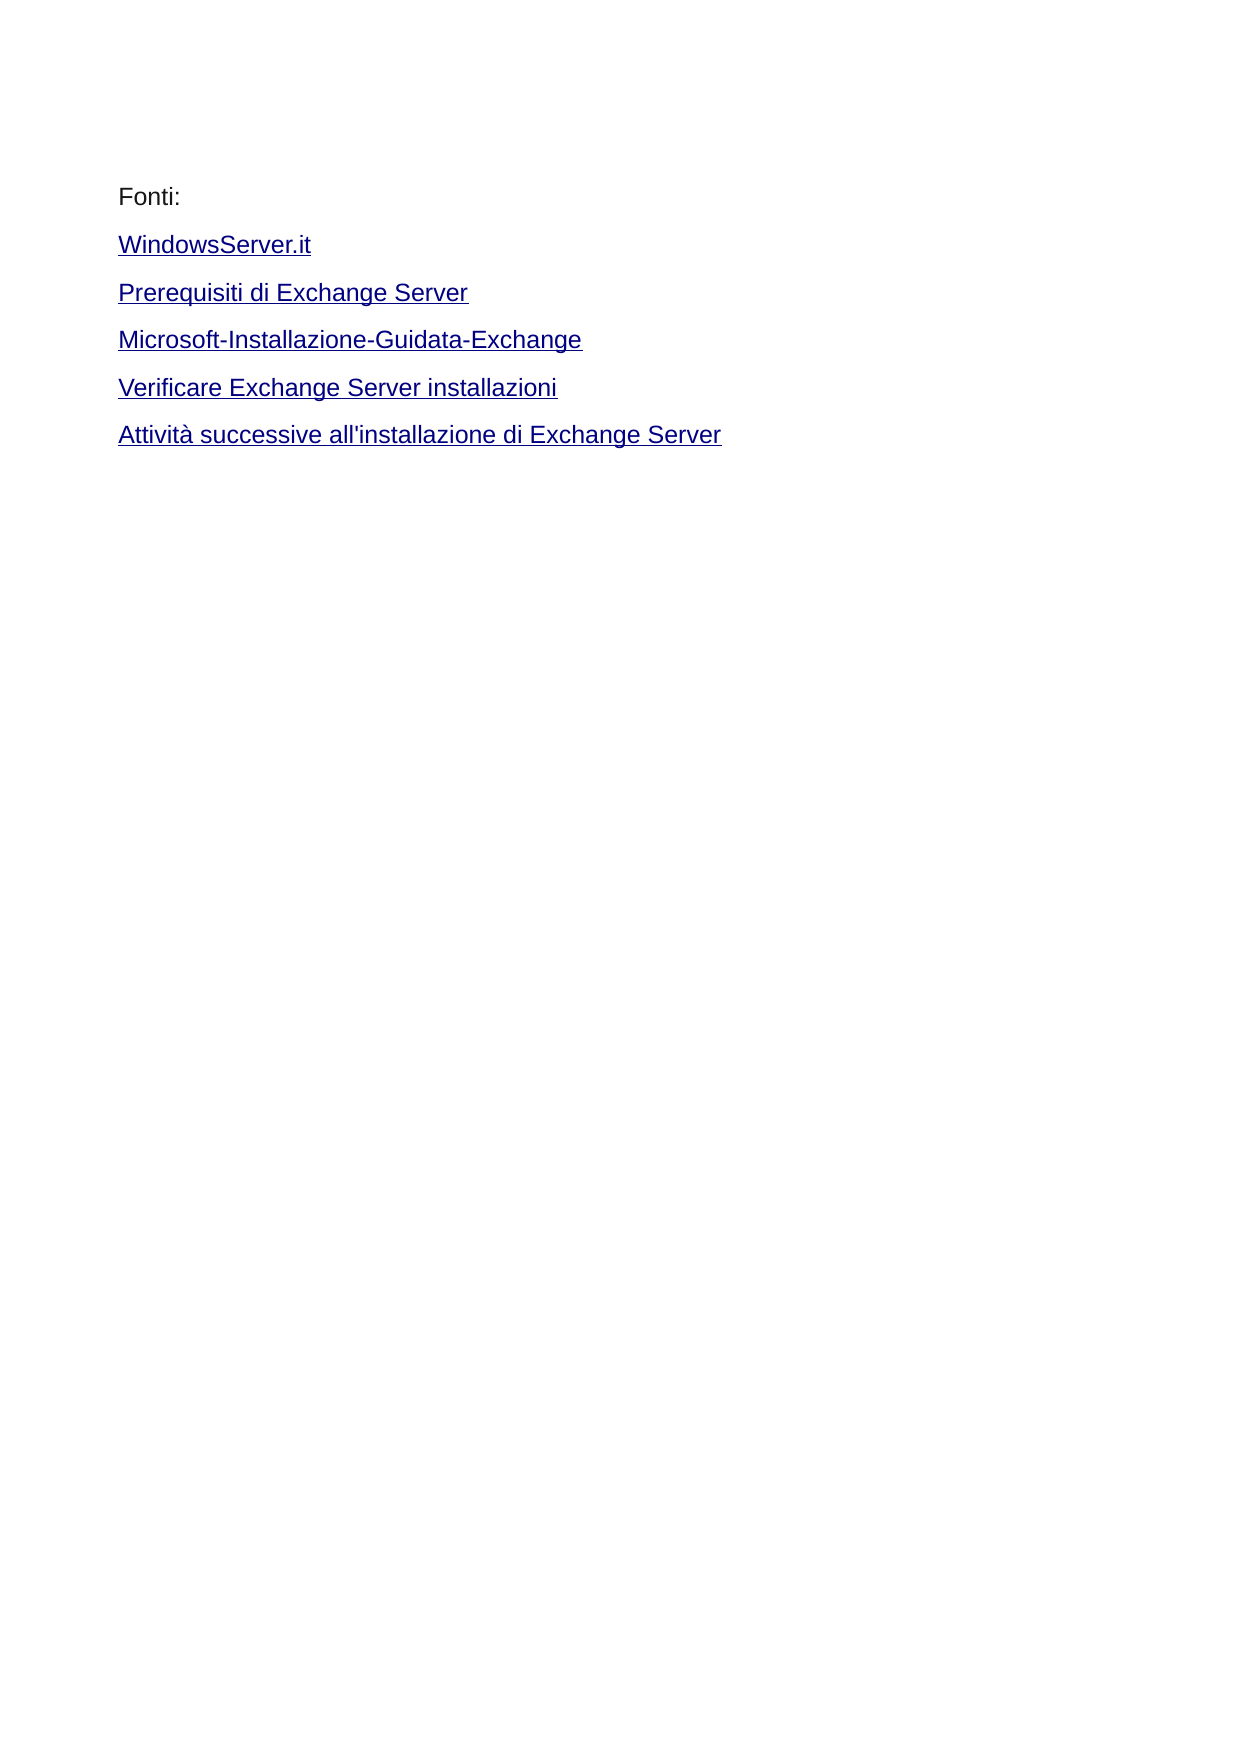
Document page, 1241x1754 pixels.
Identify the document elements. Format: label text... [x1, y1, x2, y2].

text WindowsServer.it [118, 230, 1122, 259]
text Verificare Exchange Server installazioni [118, 373, 1122, 401]
text Prerequisiti di Exchange Server [118, 277, 1122, 306]
text Fonti: [118, 182, 1122, 211]
text Attività successive all'installazione di Exchange Server [118, 420, 1122, 449]
text Microsoft-Installazione-Guidata-Exchange [118, 325, 1122, 354]
